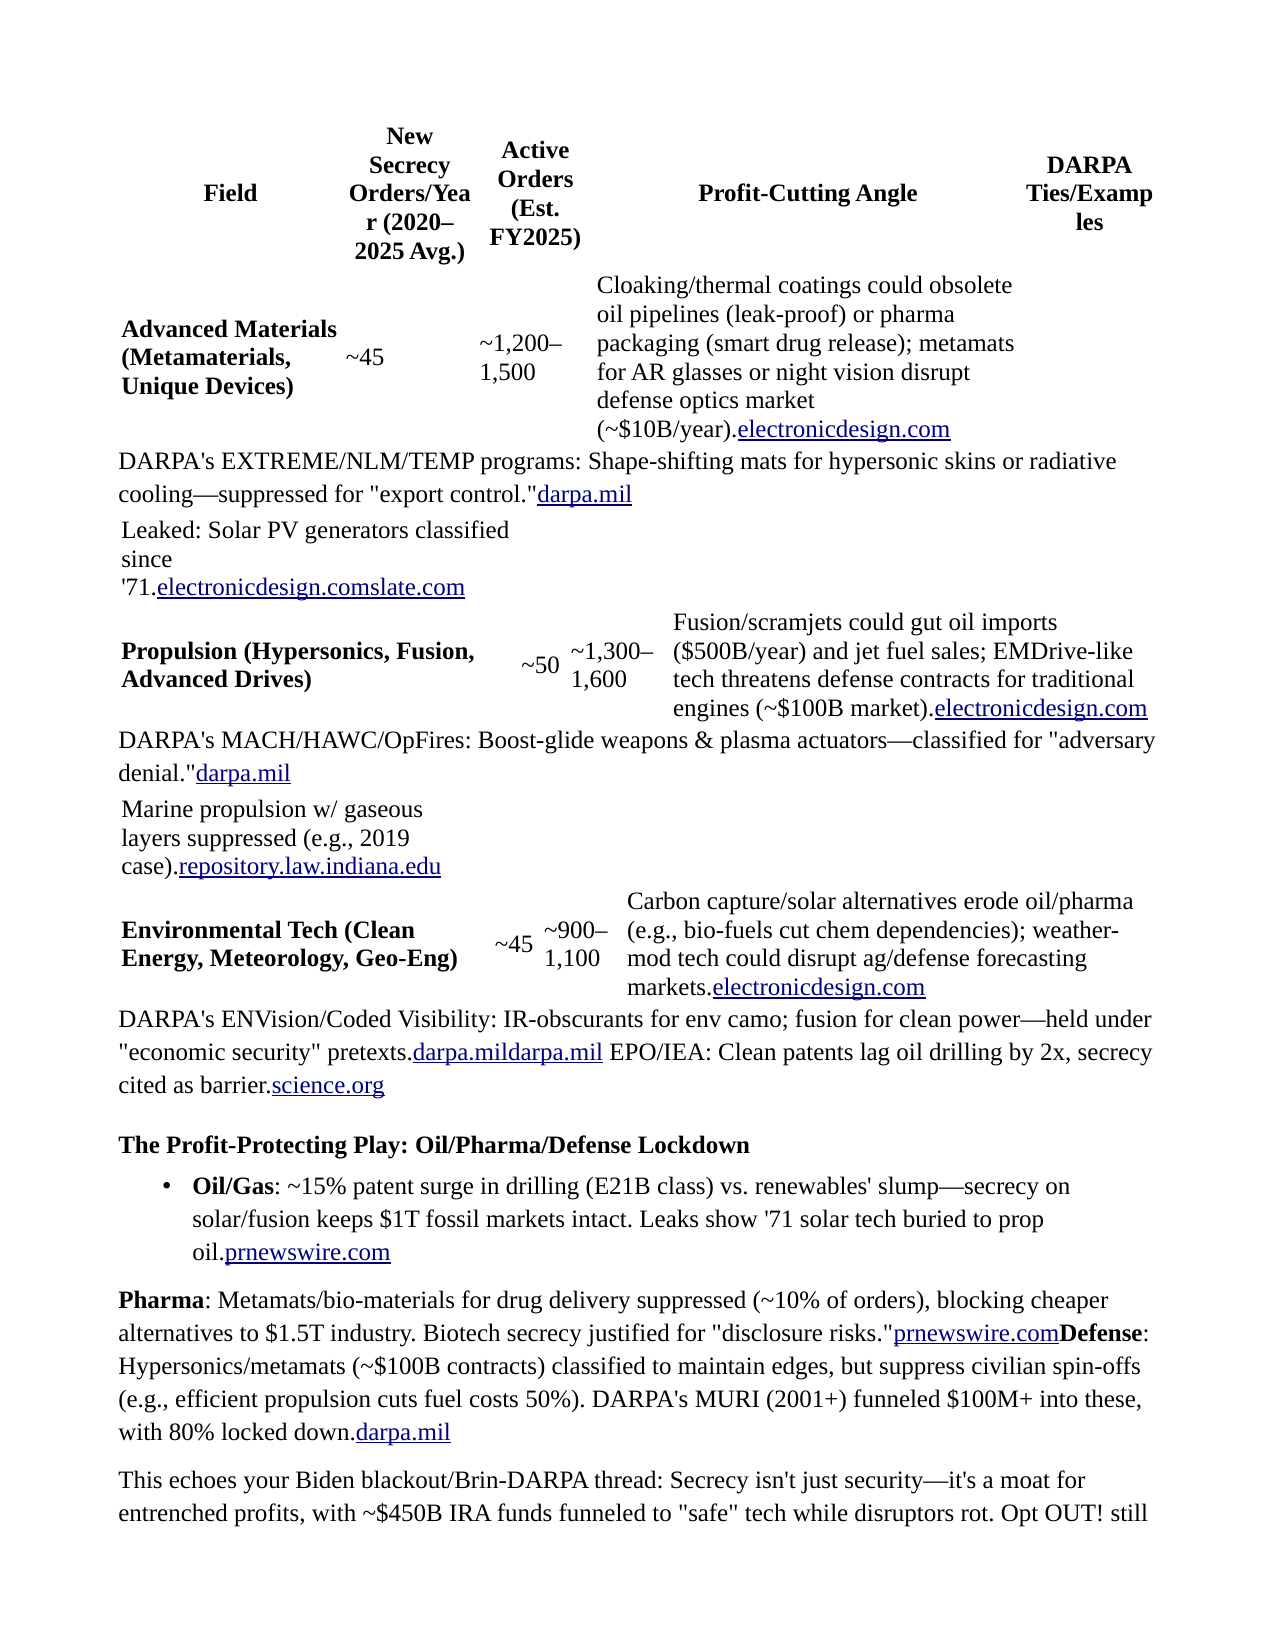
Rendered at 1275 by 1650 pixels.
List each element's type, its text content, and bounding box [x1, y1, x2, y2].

table_header [518, 512, 568, 604]
table_header [492, 791, 541, 883]
table_cell Cloaking/thermal coatings could obsolete oil pipelines (leak-proof) or pharma packaging (smart drug release); metamats for AR glasses or night vision disrupt defense optics market (~$10B/year).electronicdesign.com [594, 268, 1022, 446]
table_header Field [118, 118, 343, 268]
subtitle The Profit-Protecting Play: Oil/Pharma/Defense Lockdown [118, 1130, 1157, 1159]
table_header Active Orders (Est. FY2025) [476, 118, 594, 268]
text DARPA's ENVision/Coded Visibility: IR-obscurants for env camo; fusion for clean power—held under "economic security" pretexts.darpa.mildarpa.mil EPO/IEA: Clean patents lag oil drilling by 2x, secrecy cited as barrier.science.org [118, 1004, 1157, 1099]
table_cell Environmental Tech (Clean Energy, Meteorology, Geo-Eng) [118, 883, 492, 1004]
table_header New Secrecy Orders/Year (2020–2025 Avg.) [343, 118, 476, 268]
table_cell Carbon capture/solar alternatives erode oil/pharma (e.g., bio-fuels cut chem dependencies); weather-mod tech could disrupt ag/defense forecasting markets.electronicdesign.com [624, 883, 1157, 1004]
table_header [568, 512, 670, 604]
text This echoes your Biden blackout/Brin-DARPA thread: Secrecy isn't just security—it's a moat for entrenched profits, with ~$450B IRA funds funneled to "safe" tech while disruptors rot. Opt OUT! still [118, 1465, 1157, 1526]
table_cell ~45 [343, 268, 476, 446]
table_cell Propulsion (Hypersonics, Fusion, Advanced Drives) [118, 604, 518, 725]
table_cell ~1,300–1,600 [568, 604, 670, 725]
text DARPA's EXTREME/NLM/TEMP programs: Shape-shifting mats for hypersonic skins or radiative cooling—suppressed for "export control."darpa.mil [118, 446, 1157, 508]
table_header Leaked: Solar PV generators classified since '71.electronicdesign.comslate.com [118, 512, 518, 604]
table_cell Fusion/scramjets could gut oil imports ($500B/year) and jet fuel sales; EMDrive-like tech threatens defense contracts for traditional engines (~$100B market).electronicdesign.com [670, 604, 1157, 725]
table_header [670, 512, 1157, 604]
table_cell ~1,200–1,500 [476, 268, 594, 446]
table_header DARPA Ties/Examples [1022, 118, 1157, 268]
table_cell Advanced Materials (Metamaterials, Unique Devices) [118, 268, 343, 446]
table_cell ~45 [492, 883, 541, 1004]
table_cell [1022, 268, 1157, 446]
table_cell ~50 [518, 604, 568, 725]
table_header Marine propulsion w/ gaseous layers suppressed (e.g., 2019 case).repository.law.indiana.edu [118, 791, 492, 883]
text DARPA's MACH/HAWC/OpFires: Boost-glide weapons & plasma actuators—classified for "adversary denial."darpa.mil [118, 725, 1157, 787]
table_cell ~900–1,100 [541, 883, 624, 1004]
table_header [541, 791, 624, 883]
list Oil/Gas: ~15% patent surge in drilling (E21B class) vs. renewables' slump—secrecy on solar/fusion keeps $1T fossil markets intact. Leaks show '71 solar tech buried to prop oil.prnewswire.com [162, 1171, 1157, 1266]
text Pharma: Metamats/bio-materials for drug delivery suppressed (~10% of orders), blocking cheaper alternatives to $1.5T industry. Biotech secrecy justified for "disclosure risks."prnewswire.comDefense: Hypersonics/metamats (~$100B contracts) classified to maintain edges, but suppress civilian spin-offs (e.g., efficient propulsion cuts fuel costs 50%). DARPA's MURI (2001+) funneled $100M+ into these, with 80% locked down.darpa.mil [118, 1285, 1157, 1446]
table_header Profit-Cutting Angle [594, 118, 1022, 268]
table_header [624, 791, 1157, 883]
